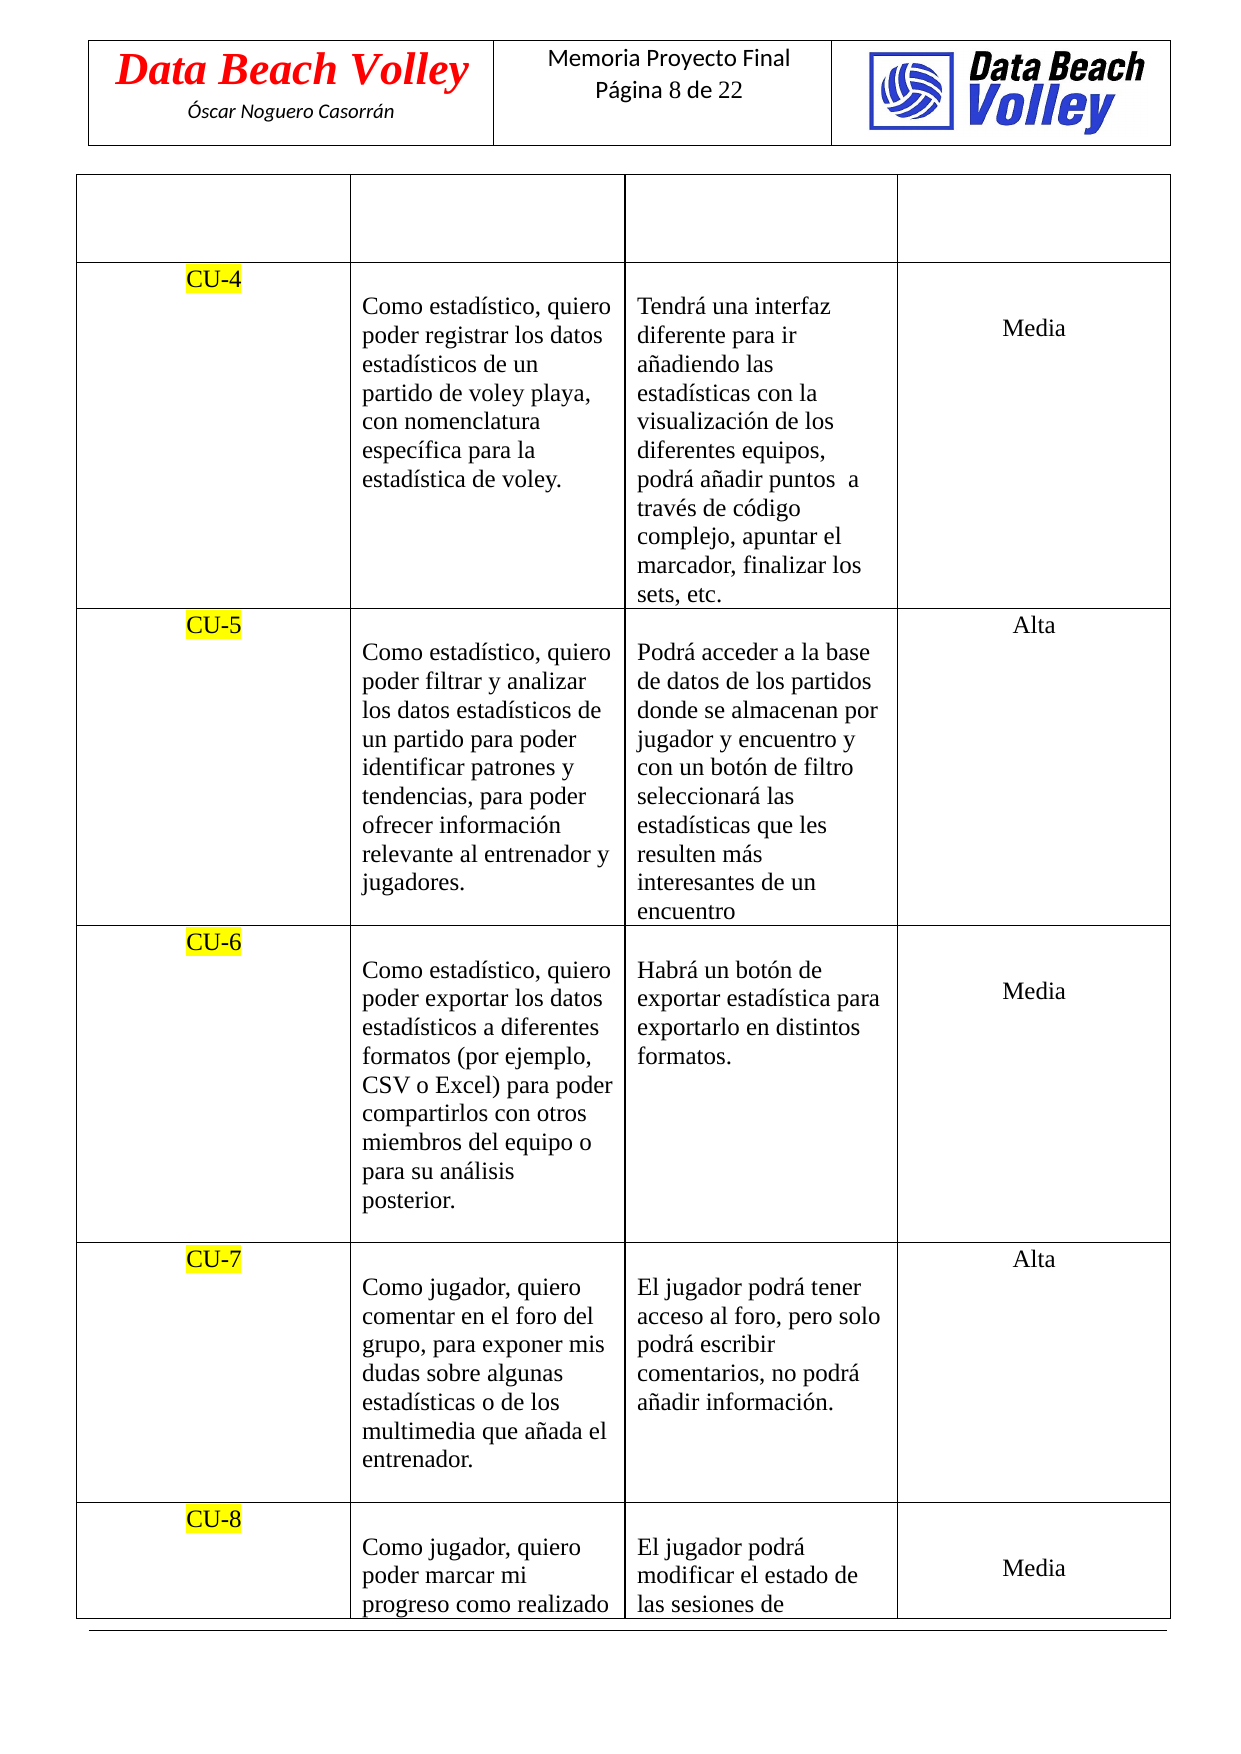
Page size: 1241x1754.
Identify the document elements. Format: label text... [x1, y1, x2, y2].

table_cell CU-6 [77, 926, 350, 1242]
table_cell Habrá un botón de exportar estadística para exportarlo en distintos formatos. [626, 926, 897, 1242]
table_cell [77, 175, 350, 262]
table_cell CU-8 [77, 1503, 350, 1618]
table_cell Como estadístico, quiero poder registrar los datos estadísticos de un partido de voley playa, con nomenclatura específica para la estadística de voley. [351, 263, 624, 608]
picture [867, 48, 1148, 137]
table_cell CU-7 [77, 1243, 350, 1502]
table_cell [626, 175, 897, 262]
table_cell Como jugador, quiero comentar en el foro del grupo, para exponer mis dudas sobre algunas estadísticas o de los multimedia que añada el entrenador. [351, 1243, 624, 1502]
table_cell Alta [898, 609, 1170, 925]
table_cell Como estadístico, quiero poder exportar los datos estadísticos a diferentes formatos (por ejemplo, CSV o Excel) para poder compartirlos con otros miembros del equipo o para su análisis posterior. [351, 926, 624, 1242]
table_cell CU-4 [77, 263, 350, 608]
table_cell El jugador podrá tener acceso al foro, pero solo podrá escribir comentarios, no podrá añadir información. [626, 1243, 897, 1502]
table_cell Alta [898, 1243, 1170, 1502]
table_cell Media [898, 926, 1170, 1242]
table_cell [898, 175, 1170, 262]
table_cell Media [898, 263, 1170, 608]
table_cell Tendrá una interfaz diferente para ir añadiendo las estadísticas con la visualización de los diferentes equipos, podrá añadir puntos a través de código complejo, apuntar el marcador, finalizar los sets, etc. [626, 263, 897, 608]
table_cell Media [898, 1503, 1170, 1618]
table_cell CU-5 [77, 609, 350, 925]
table_cell [351, 175, 624, 262]
table_cell Podrá acceder a la base de datos de los partidos donde se almacenan por jugador y encuentro y con un botón de filtro seleccionará las estadísticas que les resulten más interesantes de un encuentro [626, 609, 897, 925]
table_cell El jugador podrá modificar el estado de las sesiones de [626, 1503, 897, 1618]
table_cell Como jugador, quiero poder marcar mi progreso como realizado [351, 1503, 624, 1618]
table_cell Como estadístico, quiero poder filtrar y analizar los datos estadísticos de un partido para poder identificar patrones y tendencias, para poder ofrecer información relevante al entrenador y jugadores. [351, 609, 624, 925]
